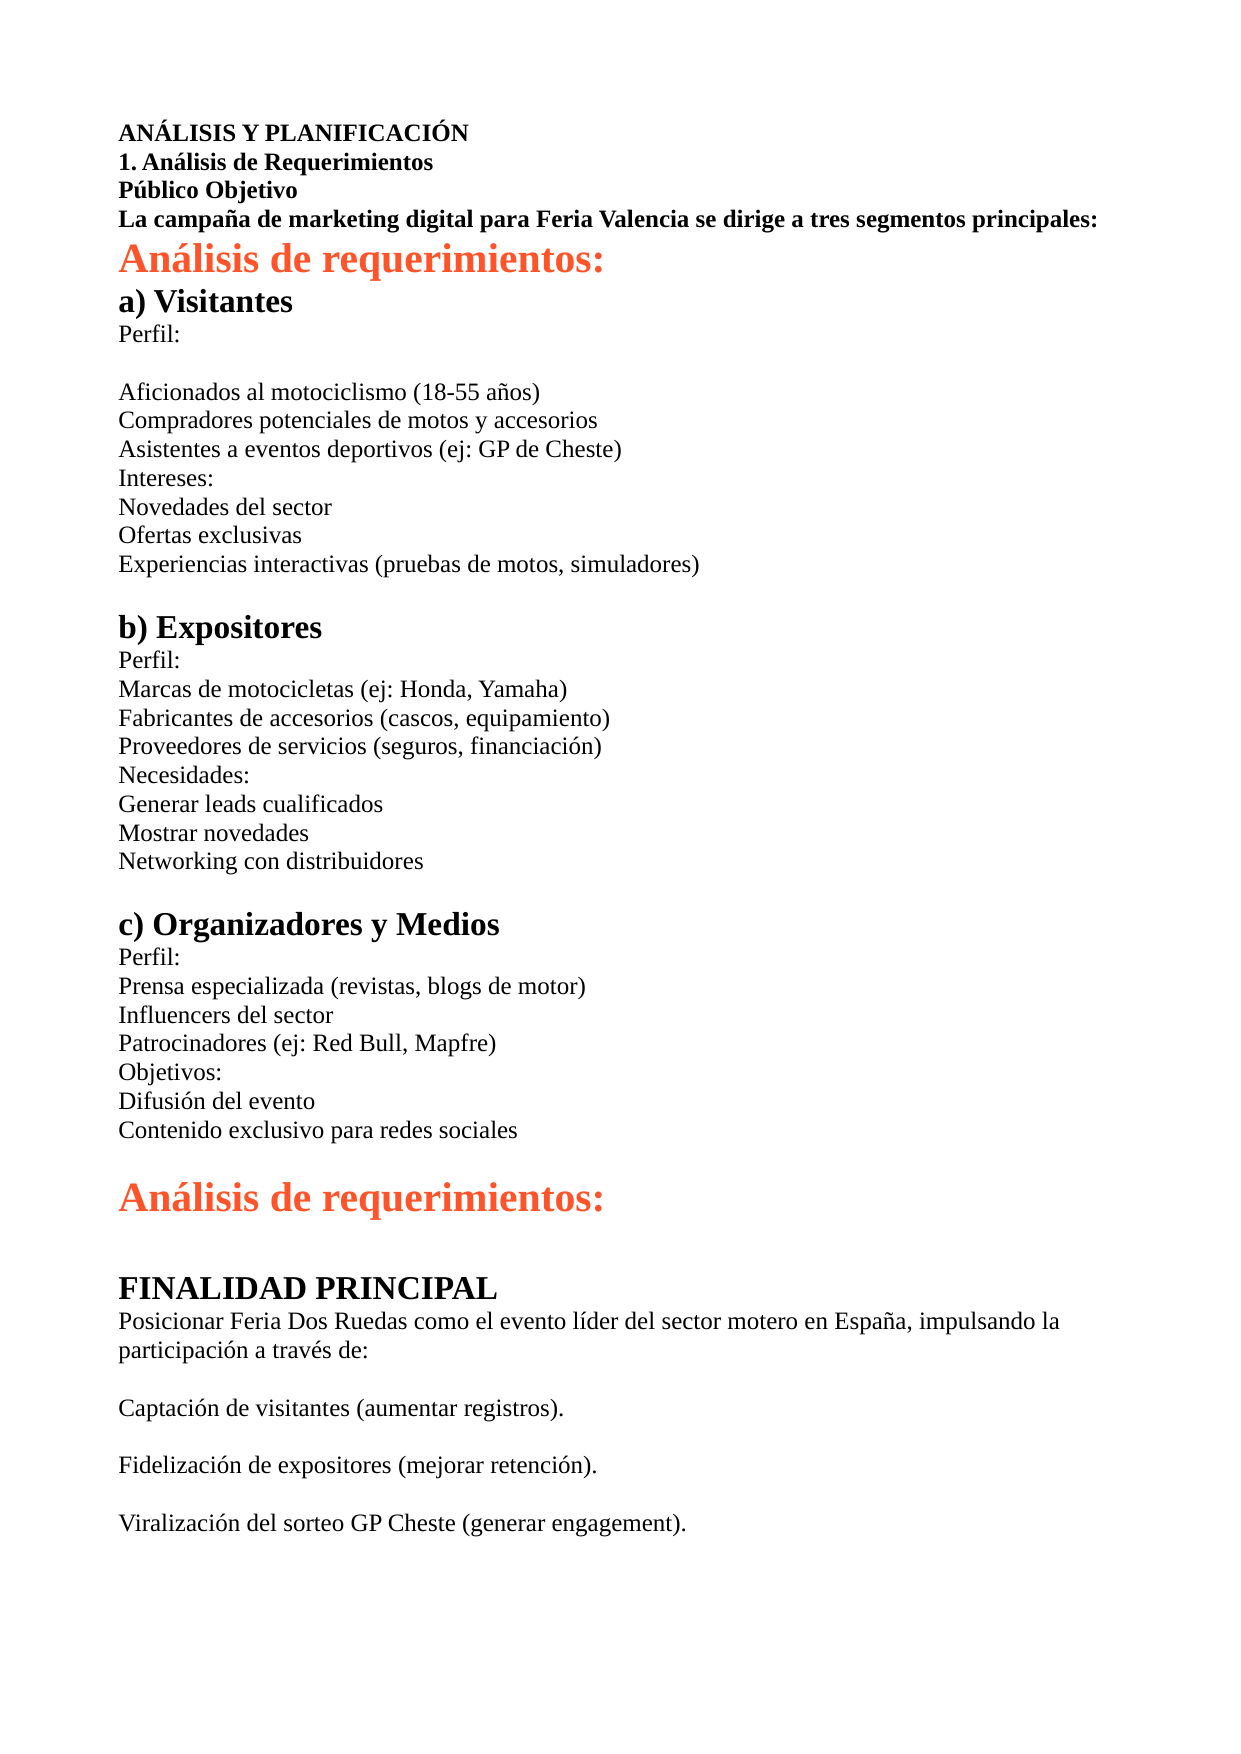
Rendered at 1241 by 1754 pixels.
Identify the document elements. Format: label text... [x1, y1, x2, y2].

text Networking con distribuidores [118, 846, 1122, 875]
text Aficionados al motociclismo (18-55 años) [118, 377, 1122, 406]
text Novedades del sector [118, 492, 1122, 521]
text Prensa especializada (revistas, blogs de motor) [118, 971, 1122, 1000]
text c) Organizadores y Medios [118, 904, 1122, 942]
text 1. Análisis de Requerimientos [118, 147, 1122, 176]
text Influencers del sector [118, 1000, 1122, 1028]
text Público Objetivo [118, 176, 1122, 204]
text Asistentes a eventos deportivos (ej: GP de Cheste) [118, 434, 1122, 463]
text Intereses: [118, 463, 1122, 492]
text Difusión del evento [118, 1086, 1122, 1115]
text Captación de visitantes (aumentar registros). [118, 1393, 1122, 1421]
text Patrocinadores (ej: Red Bull, Mapfre) [118, 1028, 1122, 1057]
text Ofertas exclusivas [118, 521, 1122, 549]
text Necesidades: [118, 760, 1122, 789]
text a) Visitantes [118, 281, 1122, 319]
text Contenido exclusivo para redes sociales [118, 1115, 1122, 1143]
text Compradores potenciales de motos y accesorios [118, 406, 1122, 434]
text Perfil: [118, 942, 1122, 971]
text Viralización del sorteo GP Cheste (generar engagement). [118, 1508, 1122, 1536]
text Proveedores de servicios (seguros, financiación) [118, 731, 1122, 760]
text ANÁLISIS Y PLANIFICACIÓN [118, 118, 1122, 147]
text Objetivos: [118, 1057, 1122, 1086]
text b) Expositores [118, 607, 1122, 645]
text La campaña de marketing digital para Feria Valencia se dirige a tres segmentos principales: [118, 204, 1122, 233]
text Posicionar Feria Dos Ruedas como el evento líder del sector motero en España, impulsando la participación a través de: [118, 1306, 1122, 1364]
text Generar leads cualificados [118, 789, 1122, 818]
text Perfil: [118, 645, 1122, 674]
text Análisis de requerimientos: [118, 1172, 1122, 1220]
text Mostrar novedades [118, 818, 1122, 846]
text FINALIDAD PRINCIPAL [118, 1268, 1122, 1306]
text Experiencias interactivas (pruebas de motos, simuladores) [118, 549, 1122, 578]
text Fabricantes de accesorios (cascos, equipamiento) [118, 703, 1122, 731]
text Perfil: [118, 319, 1122, 348]
text Análisis de requerimientos: [118, 233, 1122, 281]
text Fidelización de expositores (mejorar retención). [118, 1450, 1122, 1479]
text Marcas de motocicletas (ej: Honda, Yamaha) [118, 674, 1122, 703]
